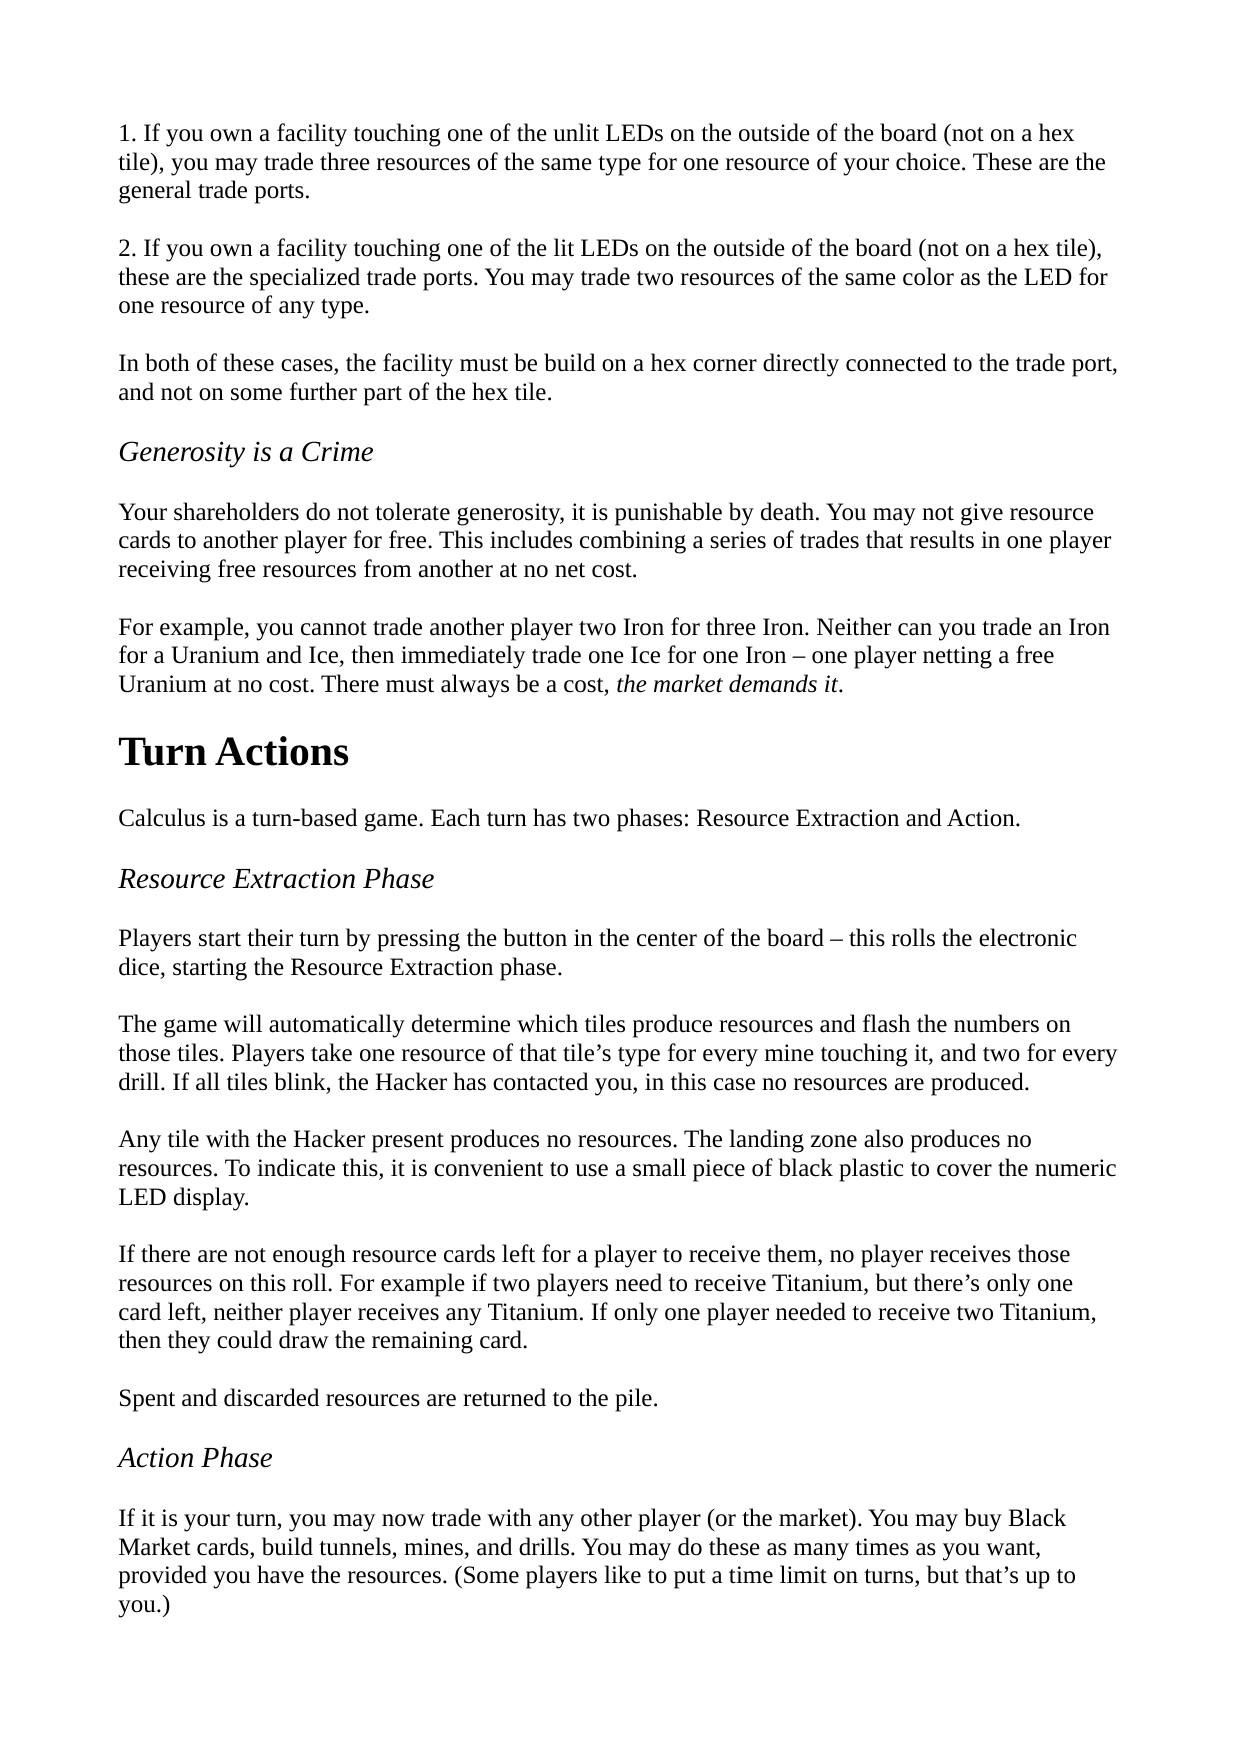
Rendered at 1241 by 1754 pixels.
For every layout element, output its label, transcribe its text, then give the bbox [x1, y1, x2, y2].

text For example, you cannot trade another player two Iron for three Iron. Neither can you trade an Iron for a Uranium and Ice, then immediately trade one Ice for one Iron – one player netting a free Uranium at no cost. There must always be a cost, the market demands it. [118, 612, 1122, 698]
text 2. If you own a facility touching one of the lit LEDs on the outside of the board (not on a hex tile), these are the specialized trade ports. You may trade two resources of the same color as the LED for one resource of any type. [118, 233, 1122, 319]
text Players start their turn by pressing the button in the center of the board – this rolls the electronic dice, starting the Resource Extraction phase. [118, 923, 1122, 981]
text If it is your turn, you may now trade with any other player (or the market). You may buy Black Market cards, build tunnels, mines, and drills. You may do these as many times as you want, provided you have the resources. (Some players like to put a time limit on turns, but that’s up to you.) [118, 1503, 1122, 1618]
text Spent and discarded resources are returned to the pile. [118, 1383, 1122, 1412]
text 1. If you own a facility touching one of the unlit LEDs on the outside of the board (not on a hex tile), you may trade three resources of the same type for one resource of your choice. These are the general trade ports. [118, 118, 1122, 204]
text If there are not enough resource cards left for a player to receive them, no player receives those resources on this roll. For example if two players need to receive Titanium, but there’s only one card left, neither player receives any Titanium. If only one player needed to receive two Titanium, then they could draw the remaining card. [118, 1239, 1122, 1354]
text Generosity is a Crime [118, 434, 1122, 468]
text Resource Extraction Phase [118, 861, 1122, 894]
text The game will automatically determine which tiles produce resources and flash the numbers on those tiles. Players take one resource of that tile’s type for every mine touching it, and two for every drill. If all tiles blink, the Hacker has contacted you, in this case no resources are produced. [118, 1009, 1122, 1096]
text Calculus is a turn-based game. Each turn has two phases: Resource Extraction and Action. [118, 803, 1122, 832]
text Action Phase [118, 1441, 1122, 1474]
text In both of these cases, the facility must be build on a hex corner directly connected to the trade port, and not on some further part of the hex tile. [118, 348, 1122, 406]
text Turn Actions [118, 727, 1122, 774]
text Any tile with the Hacker present produces no resources. The landing zone also produces no resources. To indicate this, it is convenient to use a small piece of black plastic to cover the numeric LED display. [118, 1124, 1122, 1211]
text Your shareholders do not tolerate generosity, it is punishable by death. You may not give resource cards to another player for free. This includes combining a series of trades that results in one player receiving free resources from another at no net cost. [118, 497, 1122, 583]
